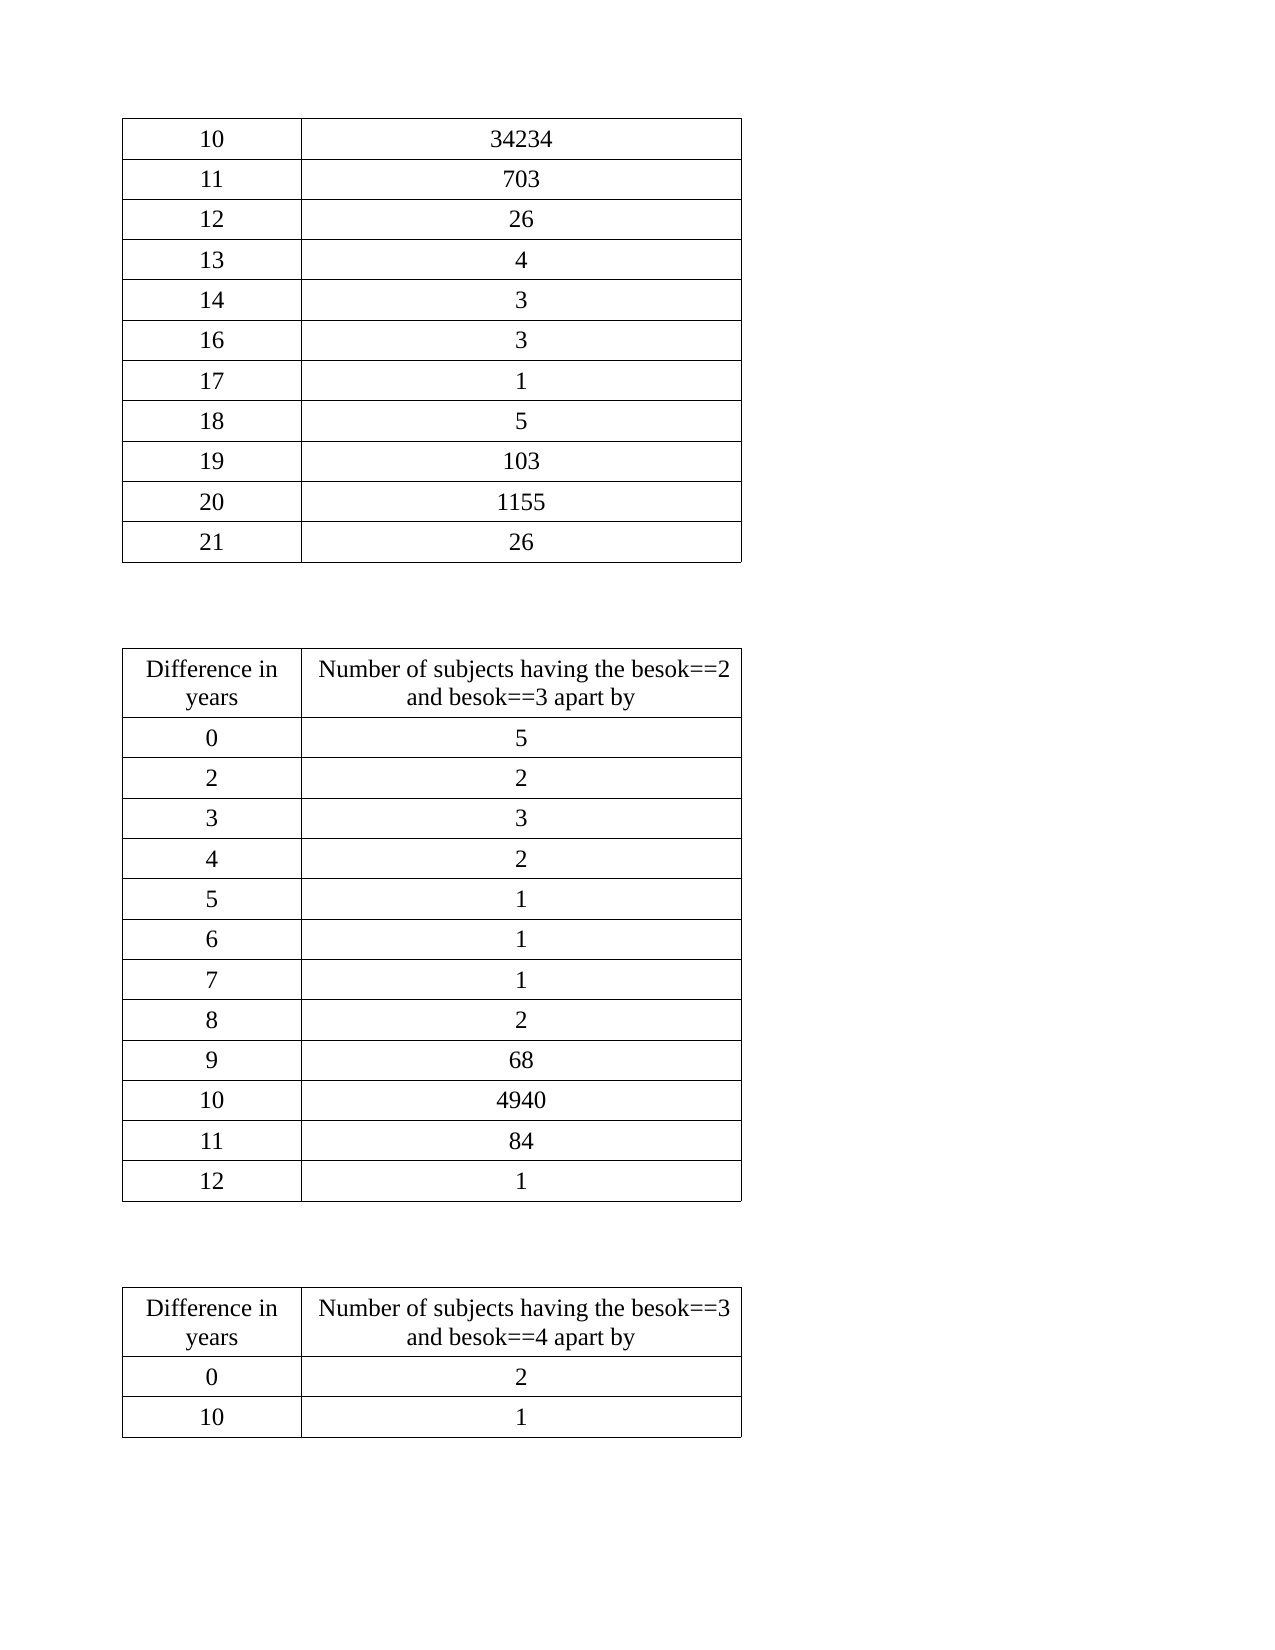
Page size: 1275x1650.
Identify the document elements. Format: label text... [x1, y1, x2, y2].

table_cell 20 [123, 482, 301, 521]
table_cell 11 [123, 1121, 301, 1160]
table_cell 16 [123, 321, 301, 360]
table_cell 3 [123, 799, 301, 838]
table_cell 12 [123, 200, 301, 239]
table_cell 17 [123, 361, 301, 400]
table_cell 1155 [302, 482, 741, 521]
table_cell 2 [302, 758, 741, 798]
table_cell 1 [302, 960, 741, 999]
table_cell 4 [302, 240, 741, 279]
table_header Number of subjects having the besok==2 and besok==3 apart by [302, 649, 741, 717]
table_cell 10 [123, 119, 301, 158]
table_cell 6 [123, 920, 301, 959]
table_cell 1 [302, 920, 741, 959]
table_cell 1 [302, 361, 741, 400]
table_cell 2 [123, 758, 301, 798]
table_cell 26 [302, 200, 741, 239]
table_cell 18 [123, 401, 301, 441]
table_cell 2 [302, 1000, 741, 1039]
table_cell 10 [123, 1081, 301, 1120]
table_cell 84 [302, 1121, 741, 1160]
table_cell 4 [123, 839, 301, 878]
table_cell 5 [302, 401, 741, 441]
table_cell 34234 [302, 119, 741, 158]
table_cell 11 [123, 160, 301, 199]
table_header Difference in years [123, 649, 301, 717]
table_cell 2 [302, 839, 741, 878]
table_cell 0 [123, 718, 301, 757]
table_cell 103 [302, 442, 741, 481]
table_cell 703 [302, 160, 741, 199]
table_cell 9 [123, 1041, 301, 1080]
table_cell 3 [302, 321, 741, 360]
table_cell 3 [302, 280, 741, 320]
table_cell 14 [123, 280, 301, 320]
table_cell 7 [123, 960, 301, 999]
table_cell 5 [123, 879, 301, 918]
table_cell 13 [123, 240, 301, 279]
table_cell 3 [302, 799, 741, 838]
table_cell 4940 [302, 1081, 741, 1120]
table_cell 12 [123, 1161, 301, 1201]
table_header Difference in years [123, 1288, 301, 1356]
table_cell 0 [123, 1357, 301, 1396]
table_cell 8 [123, 1000, 301, 1039]
table_cell 1 [302, 1397, 741, 1437]
table_cell 19 [123, 442, 301, 481]
table_cell 1 [302, 879, 741, 918]
table_cell 68 [302, 1041, 741, 1080]
table_cell 10 [123, 1397, 301, 1437]
table_cell 26 [302, 522, 741, 562]
table_cell 1 [302, 1161, 741, 1201]
table_cell 2 [302, 1357, 741, 1396]
table_header Number of subjects having the besok==3 and besok==4 apart by [302, 1288, 741, 1356]
table_cell 5 [302, 718, 741, 757]
table_cell 21 [123, 522, 301, 562]
